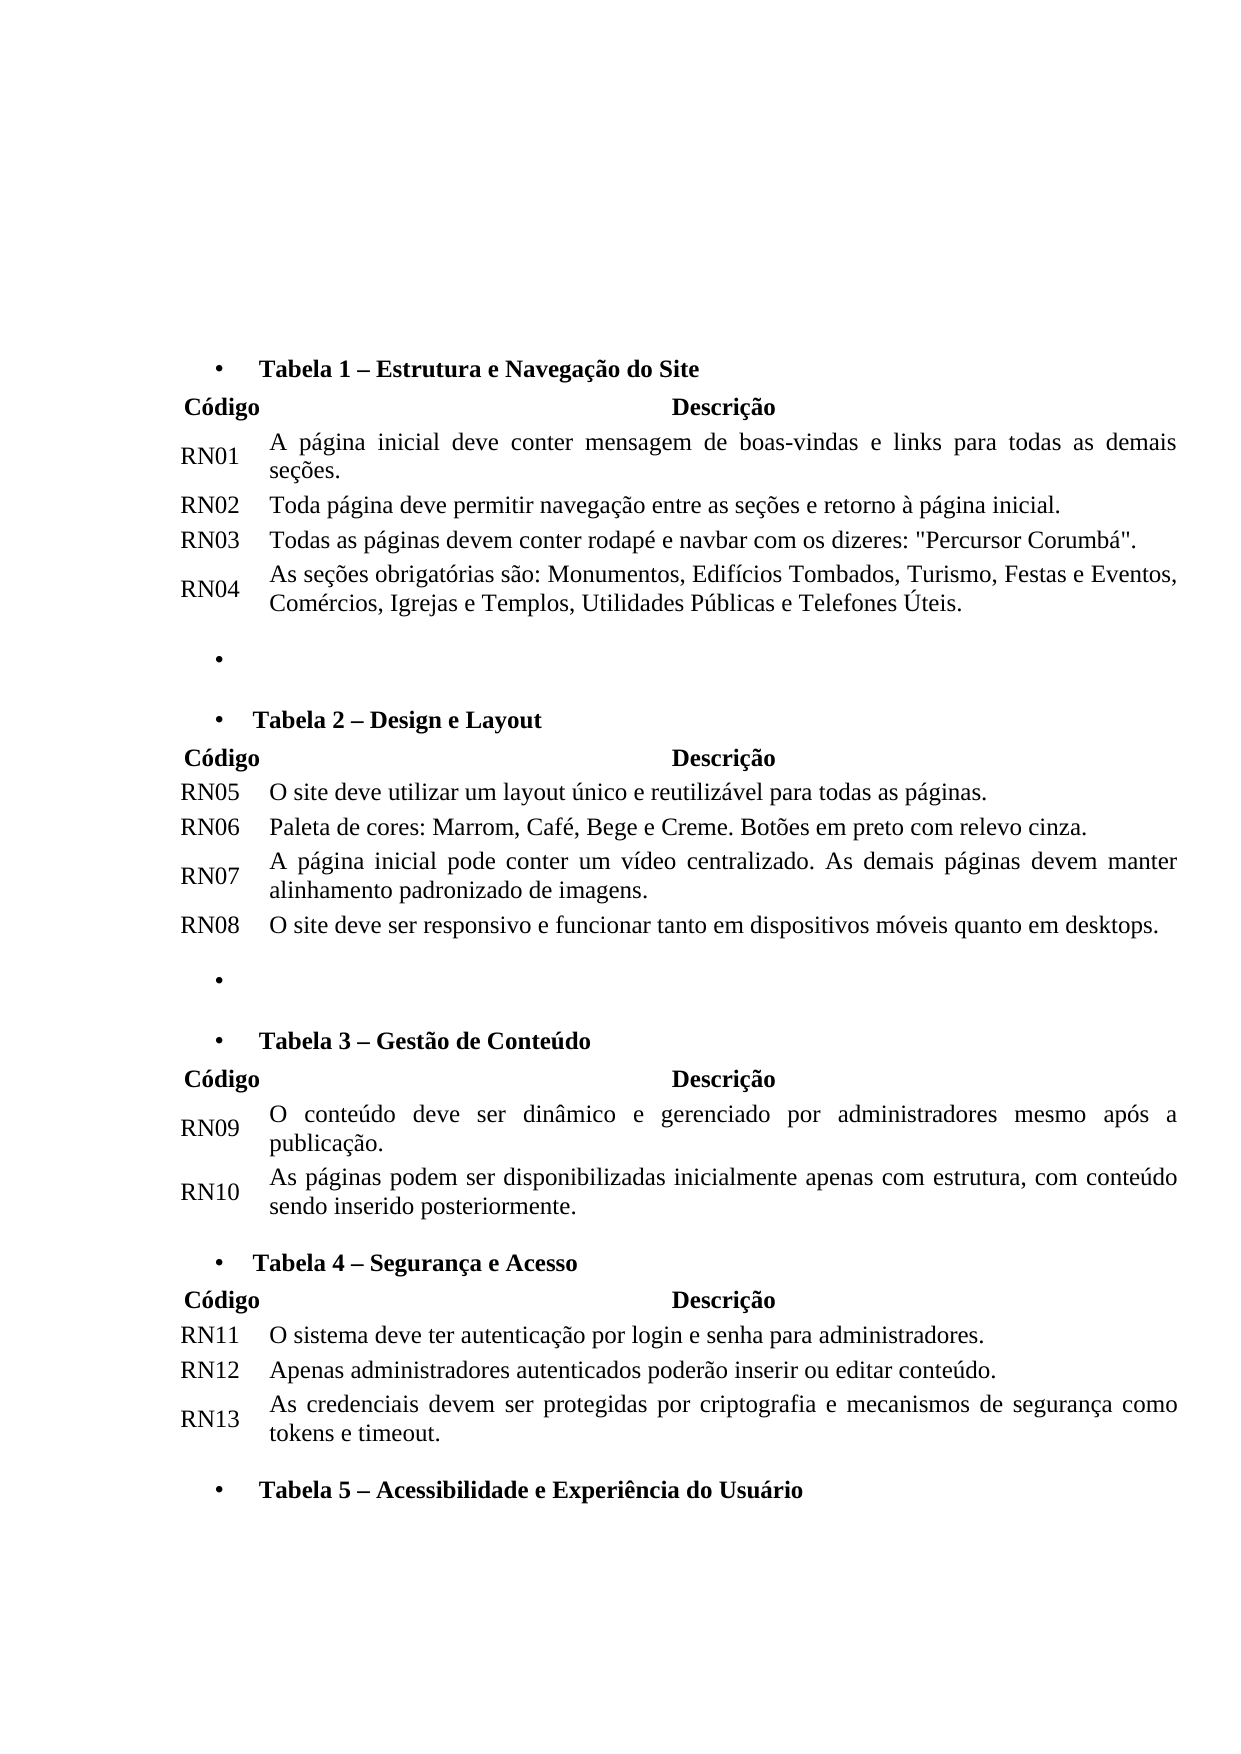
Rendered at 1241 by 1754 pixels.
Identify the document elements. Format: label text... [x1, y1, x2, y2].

table_header Código [177, 1283, 266, 1317]
subtitle Tabela 5 – Acessibilidade e Experiência do Usuário [215, 1475, 1122, 1503]
table_header Descrição [266, 1283, 1181, 1317]
table_header Código [177, 740, 266, 774]
subtitle Tabela 4 – Segurança e Acesso [215, 1248, 1122, 1276]
table_cell RN10 [177, 1159, 266, 1223]
table_cell RN05 [177, 774, 266, 809]
table_header Descrição [266, 740, 1181, 774]
table_cell RN04 [177, 556, 266, 620]
table_cell A página inicial deve conter mensagem de boas-vindas e links para todas as demais seções. [266, 424, 1181, 487]
table_cell As páginas podem ser disponibilizadas inicialmente apenas com estrutura, com conteúdo sendo inserido posteriormente. [266, 1159, 1181, 1223]
table_cell RN08 [177, 907, 266, 941]
table_cell A página inicial pode conter um vídeo centralizado. As demais páginas devem manter alinhamento padronizado de imagens. [266, 844, 1181, 907]
table_cell O site deve utilizar um layout único e reutilizável para todas as páginas. [266, 774, 1181, 809]
table_cell RN03 [177, 522, 266, 556]
table_cell RN02 [177, 487, 266, 522]
table_cell Apenas administradores autenticados poderão inserir ou editar conteúdo. [266, 1352, 1181, 1386]
table_cell RN11 [177, 1317, 266, 1352]
table_cell RN13 [177, 1386, 266, 1450]
subtitle Tabela 3 – Gestão de Conteúdo [215, 1026, 1122, 1055]
table_cell Todas as páginas devem conter rodapé e navbar com os dizeres: "Percursor Corumbá". [266, 522, 1181, 556]
table_cell RN01 [177, 424, 266, 487]
subtitle Tabela 1 – Estrutura e Navegação do Site [215, 354, 1122, 383]
table_cell Paleta de cores: Marrom, Café, Bege e Creme. Botões em preto com relevo cinza. [266, 809, 1181, 843]
subtitle Tabela 2 – Design e Layout [215, 705, 1122, 733]
table_cell RN06 [177, 809, 266, 843]
table_header Código [177, 1061, 266, 1096]
table_cell Toda página deve permitir navegação entre as seções e retorno à página inicial. [266, 487, 1181, 522]
table_cell O site deve ser responsivo e funcionar tanto em dispositivos móveis quanto em desktops. [266, 907, 1181, 941]
table_cell As seções obrigatórias são: Monumentos, Edifícios Tombados, Turismo, Festas e Eventos, Comércios, Igrejas e Templos, Utilidades Públicas e Telefones Úteis. [266, 556, 1181, 620]
table_cell O sistema deve ter autenticação por login e senha para administradores. [266, 1317, 1181, 1352]
table_cell O conteúdo deve ser dinâmico e gerenciado por administradores mesmo após a publicação. [266, 1096, 1181, 1159]
table_cell RN09 [177, 1096, 266, 1159]
table_cell RN07 [177, 844, 266, 907]
table_cell As credenciais devem ser protegidas por criptografia e mecanismos de segurança como tokens e timeout. [266, 1386, 1181, 1450]
table_header Código [177, 389, 266, 424]
table_cell RN12 [177, 1352, 266, 1386]
table_header Descrição [266, 389, 1181, 424]
table_header Descrição [266, 1061, 1181, 1096]
